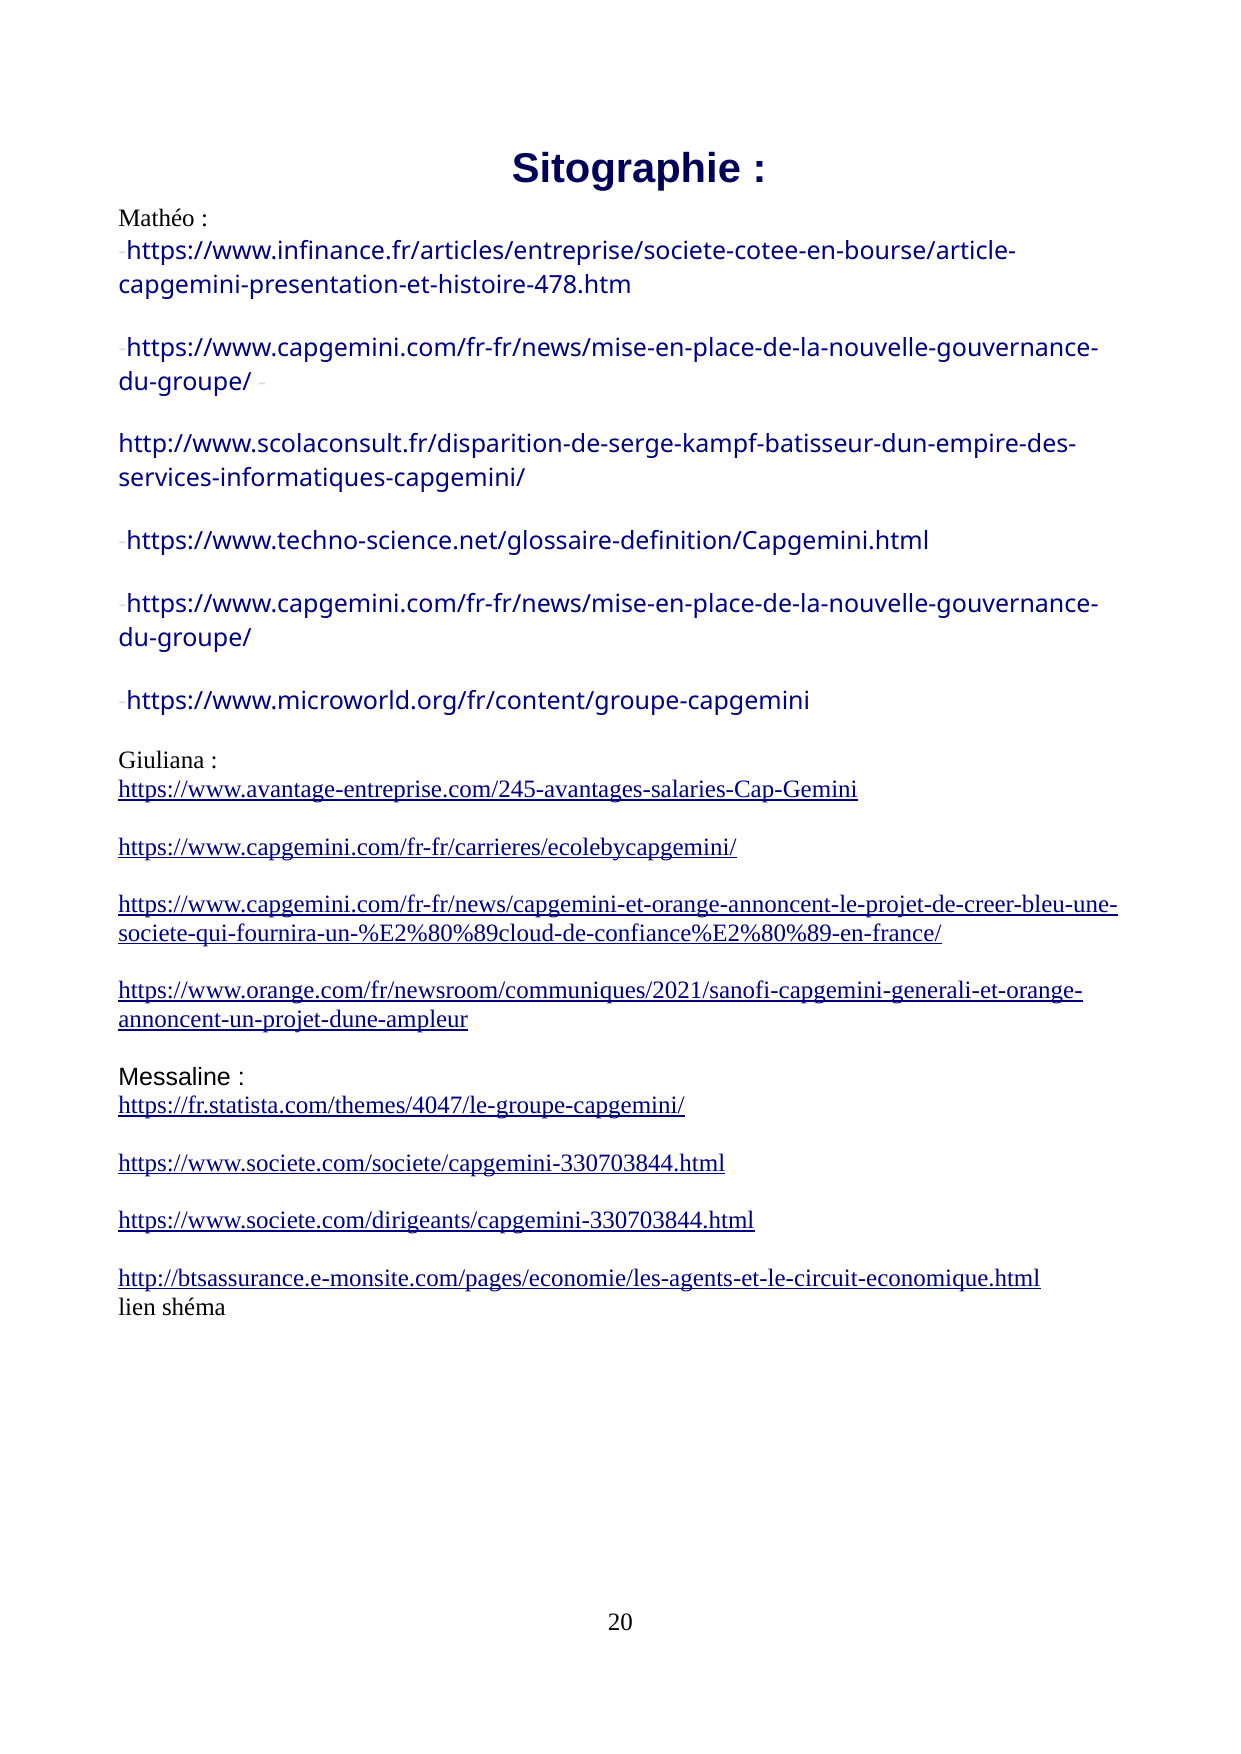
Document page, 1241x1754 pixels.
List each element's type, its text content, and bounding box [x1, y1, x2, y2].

text Giuliana : [118, 745, 1122, 774]
text https://fr.statista.com/themes/4047/le-groupe-capgemini/ [118, 1090, 1122, 1119]
text http://btsassurance.e-monsite.com/pages/economie/les-agents-et-le-circuit-economique.html [118, 1263, 1122, 1292]
text https://www.societe.com/dirigeants/capgemini-330703844.html [118, 1205, 1122, 1234]
text Messaline : [118, 1062, 1122, 1090]
text https://www.orange.com/fr/newsroom/communiques/2021/sanofi-capgemini-generali-et-orange-annoncent-un-projet-dune-ampleur [118, 975, 1122, 1033]
text Mathéo : [118, 203, 1122, 232]
text -https://www.capgemini.com/fr-fr/news/mise-en-place-de-la-nouvelle-gouvernance-du-groupe/ - [118, 329, 1122, 397]
subtitle Sitographie : [156, 143, 1122, 191]
text -https://www.techno-science.net/glossaire-definition/Capgemini.html [118, 523, 1122, 557]
text -https://www.microworld.org/fr/content/groupe-capgemini [118, 683, 1122, 717]
text https://www.avantage-entreprise.com/245-avantages-salaries-Cap-Gemini [118, 774, 1122, 803]
text -https://www.capgemini.com/fr-fr/news/mise-en-place-de-la-nouvelle-gouvernance-du-groupe/ [118, 586, 1122, 654]
text -https://www.infinance.fr/articles/entreprise/societe-cotee-en-bourse/article-capgemini-presentation-et-histoire-478.htm [118, 232, 1122, 300]
text https://www.capgemini.com/fr-fr/news/capgemini-et-orange-annoncent-le-projet-de-creer-bleu-une-societe-qui-fournira-un-%E2%80%89cloud-de-confiance%E2%80%89-en-france/ [118, 889, 1122, 947]
text http://www.scolaconsult.fr/disparition-de-serge-kampf-batisseur-dun-empire-des-services-informatiques-capgemini/ [118, 426, 1122, 494]
text https://www.capgemini.com/fr-fr/carrieres/ecolebycapgemini/ [118, 832, 1122, 860]
text https://www.societe.com/societe/capgemini-330703844.html [118, 1148, 1122, 1177]
text lien shéma [118, 1292, 1122, 1320]
